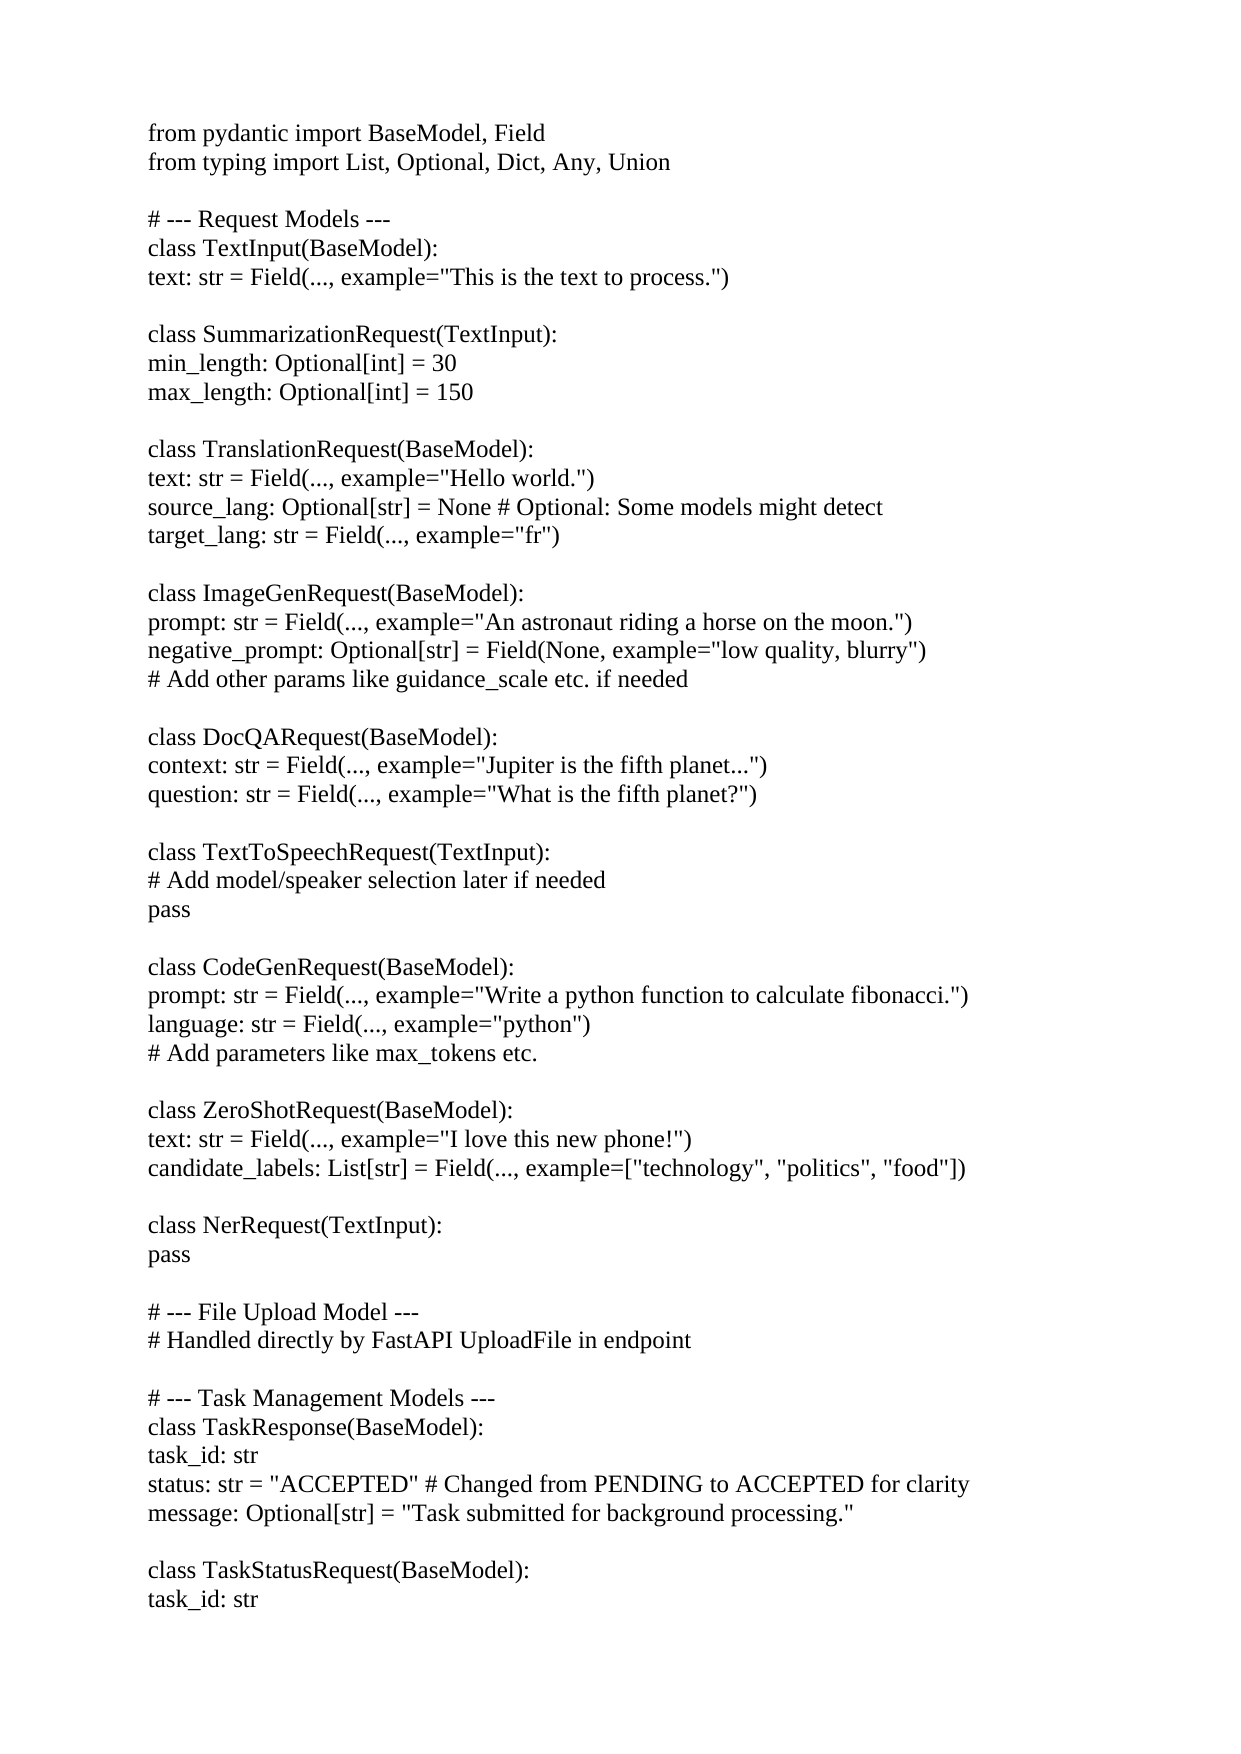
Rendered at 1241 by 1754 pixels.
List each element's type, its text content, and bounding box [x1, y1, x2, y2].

text # Add parameters like max_tokens etc. [118, 1038, 1122, 1067]
text task_id: str [118, 1584, 1122, 1613]
text class NerRequest(TextInput): [118, 1211, 1122, 1239]
text prompt: str = Field(..., example="An astronaut riding a horse on the moon.") [118, 607, 1122, 636]
text question: str = Field(..., example="What is the fifth planet?") [118, 779, 1122, 808]
text class TextInput(BaseModel): [118, 233, 1122, 262]
text language: str = Field(..., example="python") [118, 1009, 1122, 1038]
text # --- File Upload Model --- [118, 1297, 1122, 1326]
text prompt: str = Field(..., example="Write a python function to calculate fibonacci.") [118, 981, 1122, 1009]
text class CodeGenRequest(BaseModel): [118, 952, 1122, 981]
text class ImageGenRequest(BaseModel): [118, 578, 1122, 607]
text # --- Request Models --- [118, 204, 1122, 233]
text target_lang: str = Field(..., example="fr") [118, 521, 1122, 549]
text context: str = Field(..., example="Jupiter is the fifth planet...") [118, 751, 1122, 779]
text text: str = Field(..., example="Hello world.") [118, 463, 1122, 492]
text task_id: str [118, 1441, 1122, 1469]
text message: Optional[str] = "Task submitted for background processing." [118, 1498, 1122, 1527]
text class TranslationRequest(BaseModel): [118, 434, 1122, 463]
text candidate_labels: List[str] = Field(..., example=["technology", "politics", "food"]) [118, 1153, 1122, 1182]
text negative_prompt: Optional[str] = Field(None, example="low quality, blurry") [118, 636, 1122, 664]
text class SummarizationRequest(TextInput): [118, 319, 1122, 348]
text class TaskStatusRequest(BaseModel): [118, 1556, 1122, 1584]
text class TaskResponse(BaseModel): [118, 1412, 1122, 1441]
text # Handled directly by FastAPI UploadFile in endpoint [118, 1326, 1122, 1354]
text source_lang: Optional[str] = None # Optional: Some models might detect [118, 492, 1122, 521]
text class ZeroShotRequest(BaseModel): [118, 1096, 1122, 1124]
text text: str = Field(..., example="I love this new phone!") [118, 1124, 1122, 1153]
text class DocQARequest(BaseModel): [118, 722, 1122, 751]
text # --- Task Management Models --- [118, 1383, 1122, 1412]
text min_length: Optional[int] = 30 [118, 348, 1122, 377]
text pass [118, 1239, 1122, 1268]
text max_length: Optional[int] = 150 [118, 377, 1122, 406]
text from pydantic import BaseModel, Field [118, 118, 1122, 147]
text # Add model/speaker selection later if needed [118, 866, 1122, 894]
text pass [118, 894, 1122, 923]
text text: str = Field(..., example="This is the text to process.") [118, 262, 1122, 291]
text # Add other params like guidance_scale etc. if needed [118, 664, 1122, 693]
text class TextToSpeechRequest(TextInput): [118, 837, 1122, 866]
text status: str = "ACCEPTED" # Changed from PENDING to ACCEPTED for clarity [118, 1469, 1122, 1498]
text from typing import List, Optional, Dict, Any, Union [118, 147, 1122, 176]
